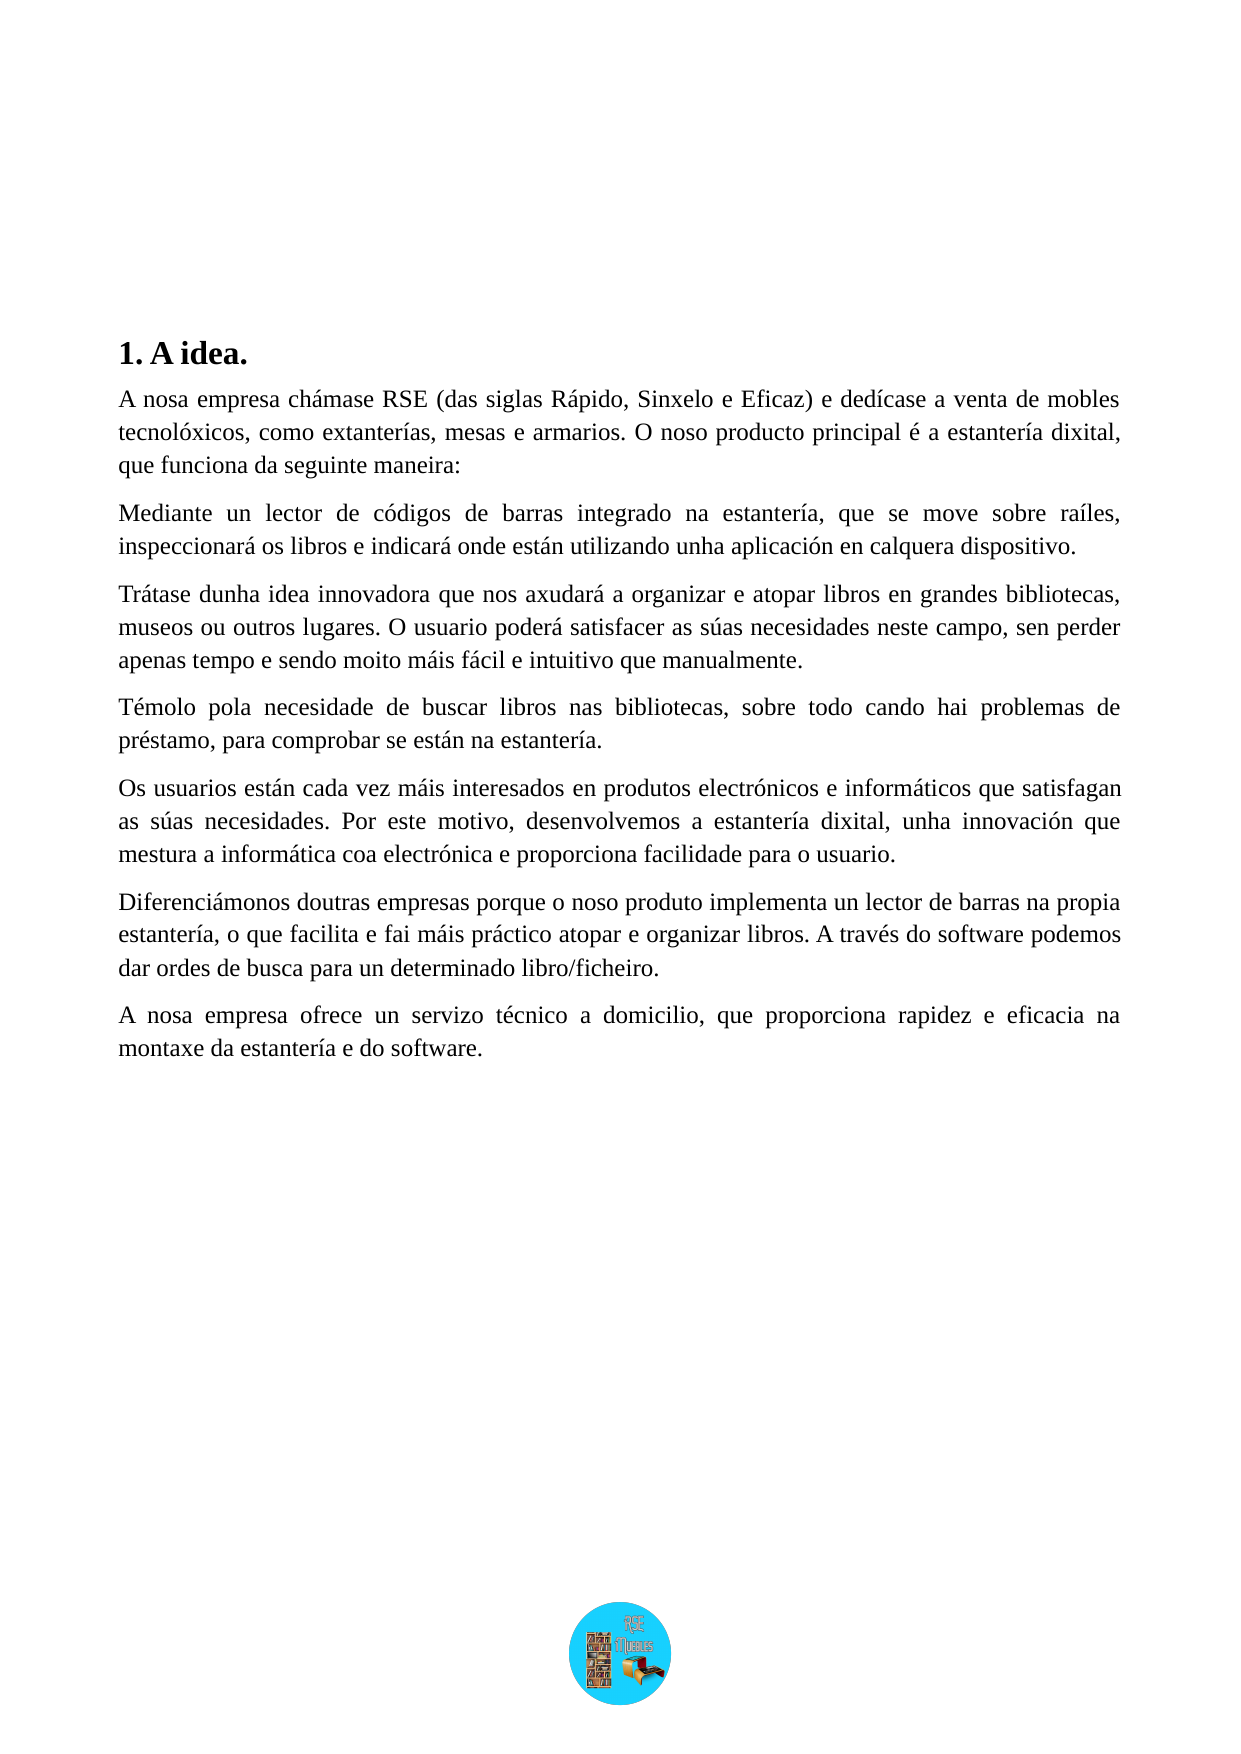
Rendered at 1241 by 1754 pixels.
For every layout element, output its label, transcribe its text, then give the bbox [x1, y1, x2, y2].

subtitle 1. A idea. [118, 333, 1122, 372]
text Diferenciámonos doutras empresas porque o noso produto implementa un lector de barras na propia estantería, o que facilita e fai máis práctico atopar e organizar libros. A través do software podemos dar ordes de busca para un determinado libro/ficheiro. [118, 887, 1122, 981]
text A nosa empresa ofrece un servizo técnico a domicilio, que proporciona rapidez e eficacia na montaxe da estantería e do software. [118, 1000, 1122, 1062]
text A nosa empresa chámase RSE (das siglas Rápido, Sinxelo e Eficaz) e dedícase a venta de mobles tecnolóxicos, como extanterías, mesas e armarios. O noso producto principal é a estantería dixital, que funciona da seguinte maneira: [118, 384, 1122, 479]
text Os usuarios están cada vez máis interesados ​​en produtos electrónicos e informáticos que satisfagan as súas necesidades. Por este motivo, desenvolvemos a estantería dixital, unha innovación que mestura a informática coa electrónica e proporciona facilidade para o usuario. [118, 773, 1122, 868]
text Témolo pola necesidade de buscar libros nas bibliotecas, sobre todo cando hai problemas de préstamo, para comprobar se están na estantería. [118, 692, 1122, 754]
text Mediante un lector de códigos de barras integrado na estantería, que se move sobre raíles, inspeccionará os libros e indicará onde están utilizando unha aplicación en calquera dispositivo. [118, 498, 1122, 560]
text Trátase dunha idea innovadora que nos axudará a organizar e atopar libros en grandes bibliotecas, museos ou outros lugares. O usuario poderá satisfacer as súas necesidades neste campo, sen perder apenas tempo e sendo moito máis fácil e intuitivo que manualmente. [118, 579, 1122, 673]
picture [595, 1600, 646, 1708]
